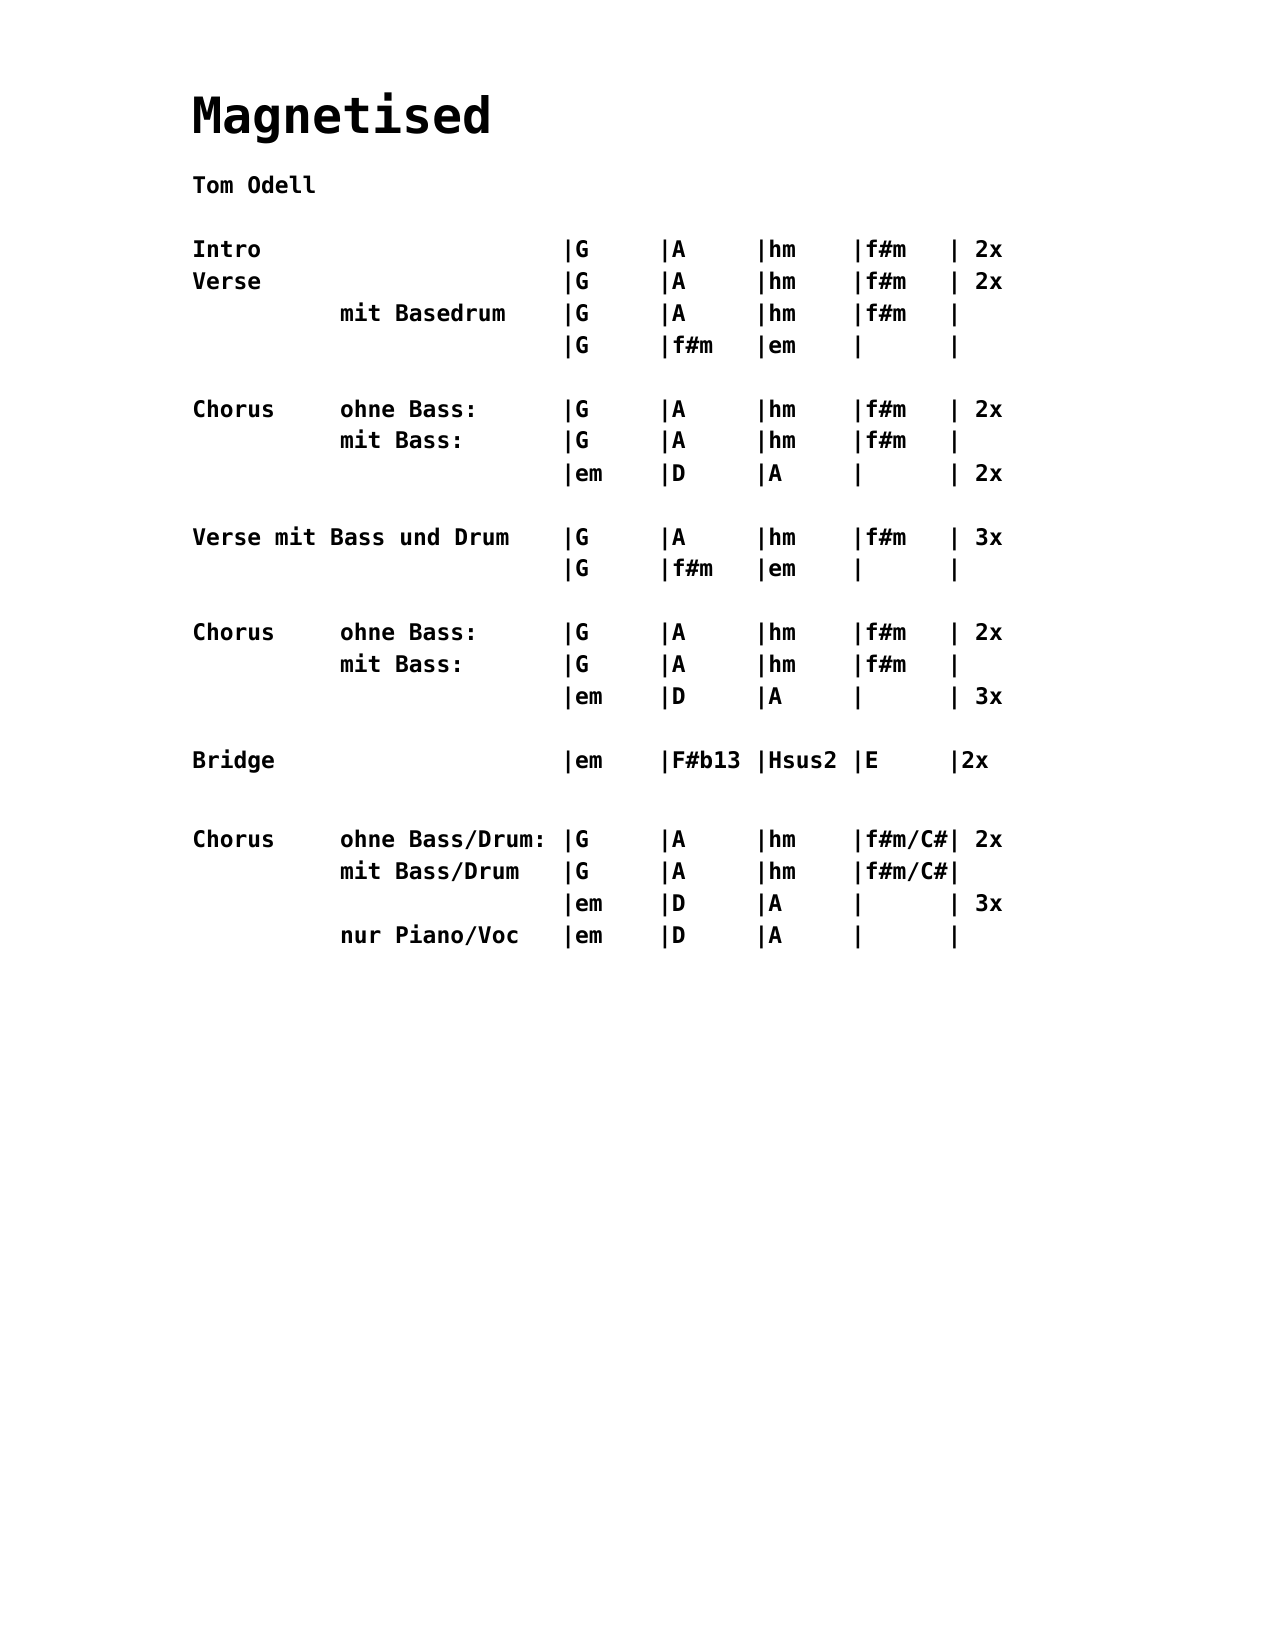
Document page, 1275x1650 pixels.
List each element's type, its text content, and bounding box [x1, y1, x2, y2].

text Tom Odell Intro |G |A |hm |f#m | 2x Verse |G |A |hm |f#m | 2x mit Basedrum |G |A |hm |f#m | |G |f#m |em | | Chorus ohne Bass: |G |A |hm |f#m | 2x mit Bass: |G |A |hm |f#m | |em |D |A | | 2x Verse mit Bass und Drum |G |A |hm |f#m | 3x |G |f#m |em | | Chorus ohne Bass: |G |A |hm |f#m | 2x mit Bass: |G |A |hm |f#m | |em |D |A | | 3x Bridge |em |F#b13 |Hsus2 |E |2x [192, 172, 1157, 806]
text Magnetised [192, 87, 1157, 146]
text Chorus ohne Bass/Drum: |G |A |hm |f#m/C#| 2x mit Bass/Drum |G |A |hm |f#m/C#| |em |D |A | | 3x nur Piano/Voc |em |D |A | | [192, 826, 1157, 949]
